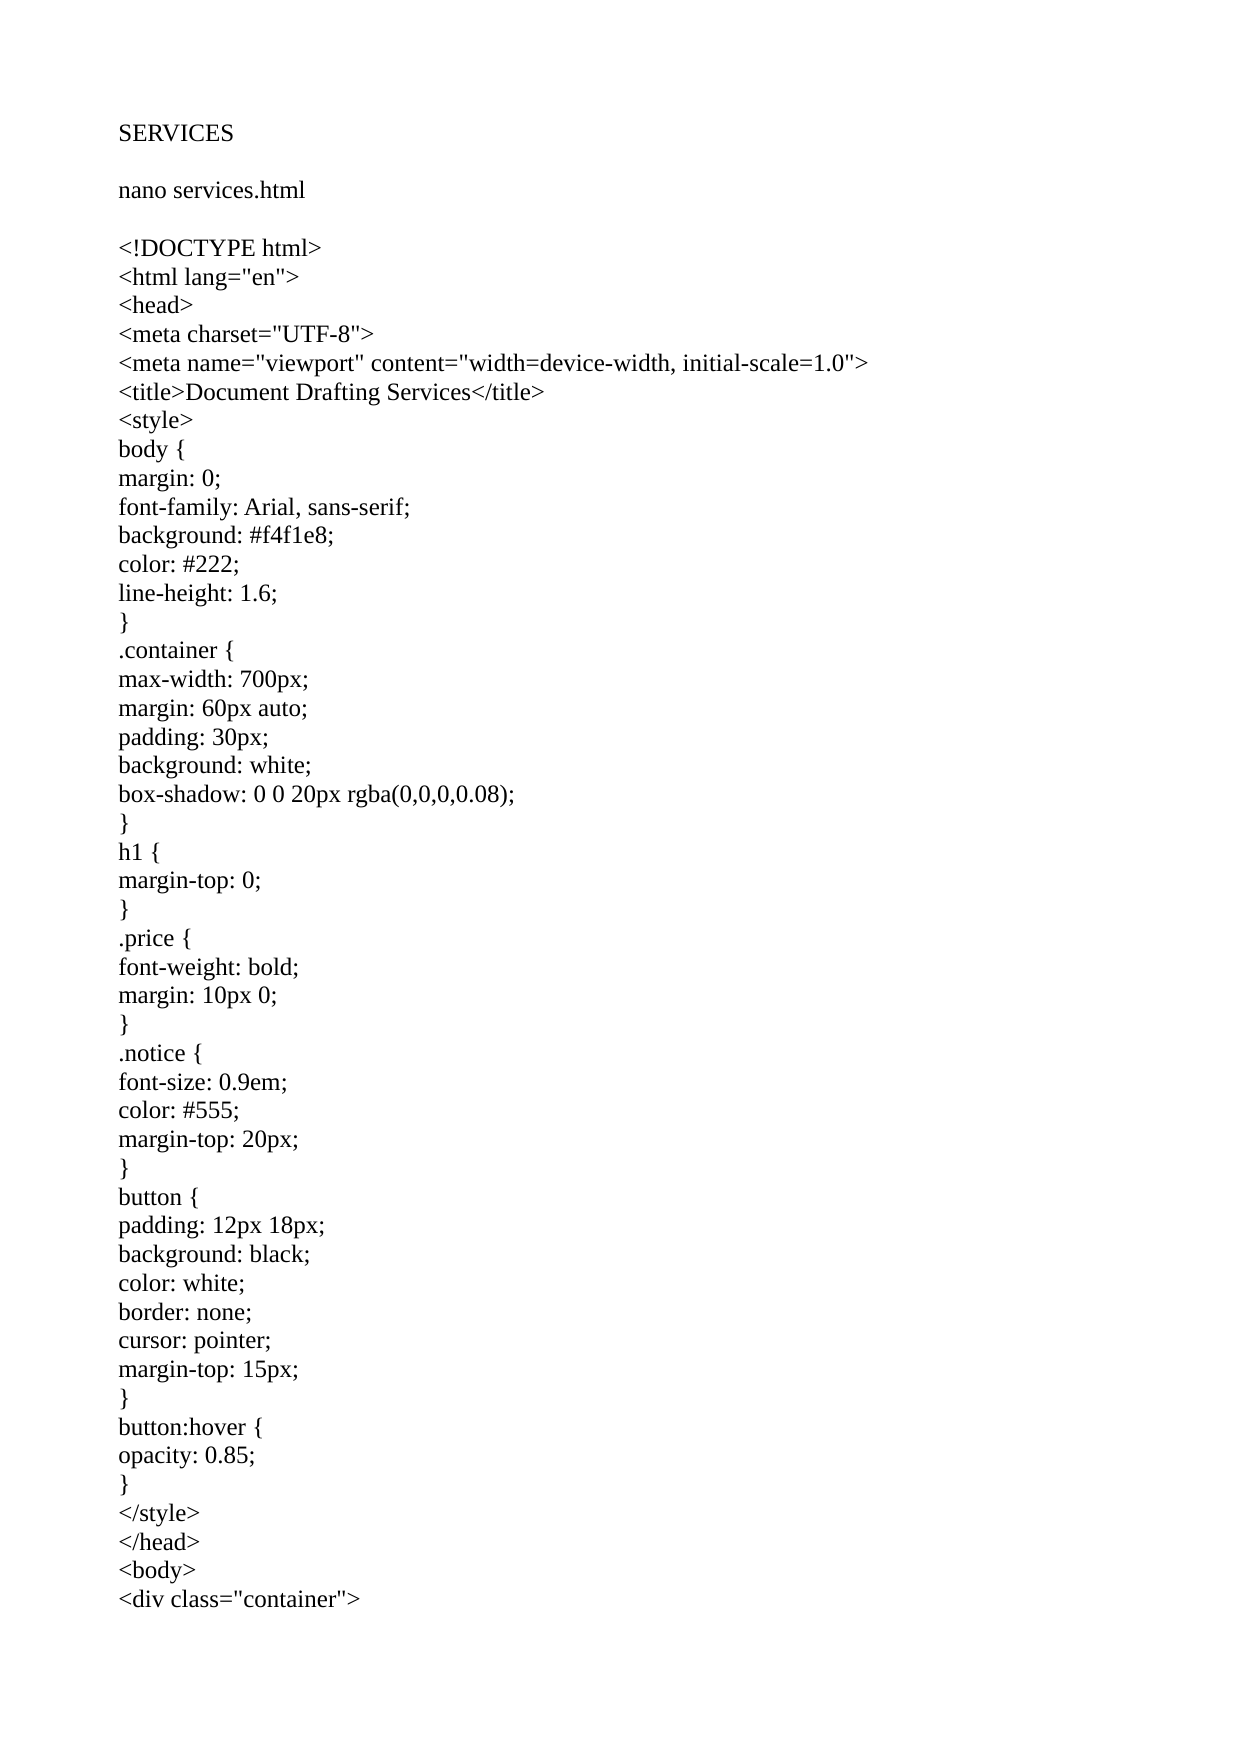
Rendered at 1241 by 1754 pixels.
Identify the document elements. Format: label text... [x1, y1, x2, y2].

text nano services.html [118, 176, 1122, 204]
text <!DOCTYPE html> <html lang="en"> <head> <meta charset="UTF-8"> <meta name="viewport" content="width=device-width, initial-scale=1.0"> <title>Document Drafting Services</title> <style> body { margin: 0; font-family: Arial, sans-serif; background: #f4f1e8; color: #222; line-height: 1.6; } .container { max-width: 700px; margin: 60px auto; padding: 30px; background: white; box-shadow: 0 0 20px rgba(0,0,0,0.08); } h1 { margin-top: 0; } .price { font-weight: bold; margin: 10px 0; } .notice { font-size: 0.9em; color: #555; margin-top: 20px; } button { padding: 12px 18px; background: black; color: white; border: none; cursor: pointer; margin-top: 15px; } button:hover { opacity: 0.85; } </style> </head> <body> <div class="container"> [118, 233, 1122, 1613]
text SERVICES [118, 118, 1122, 147]
